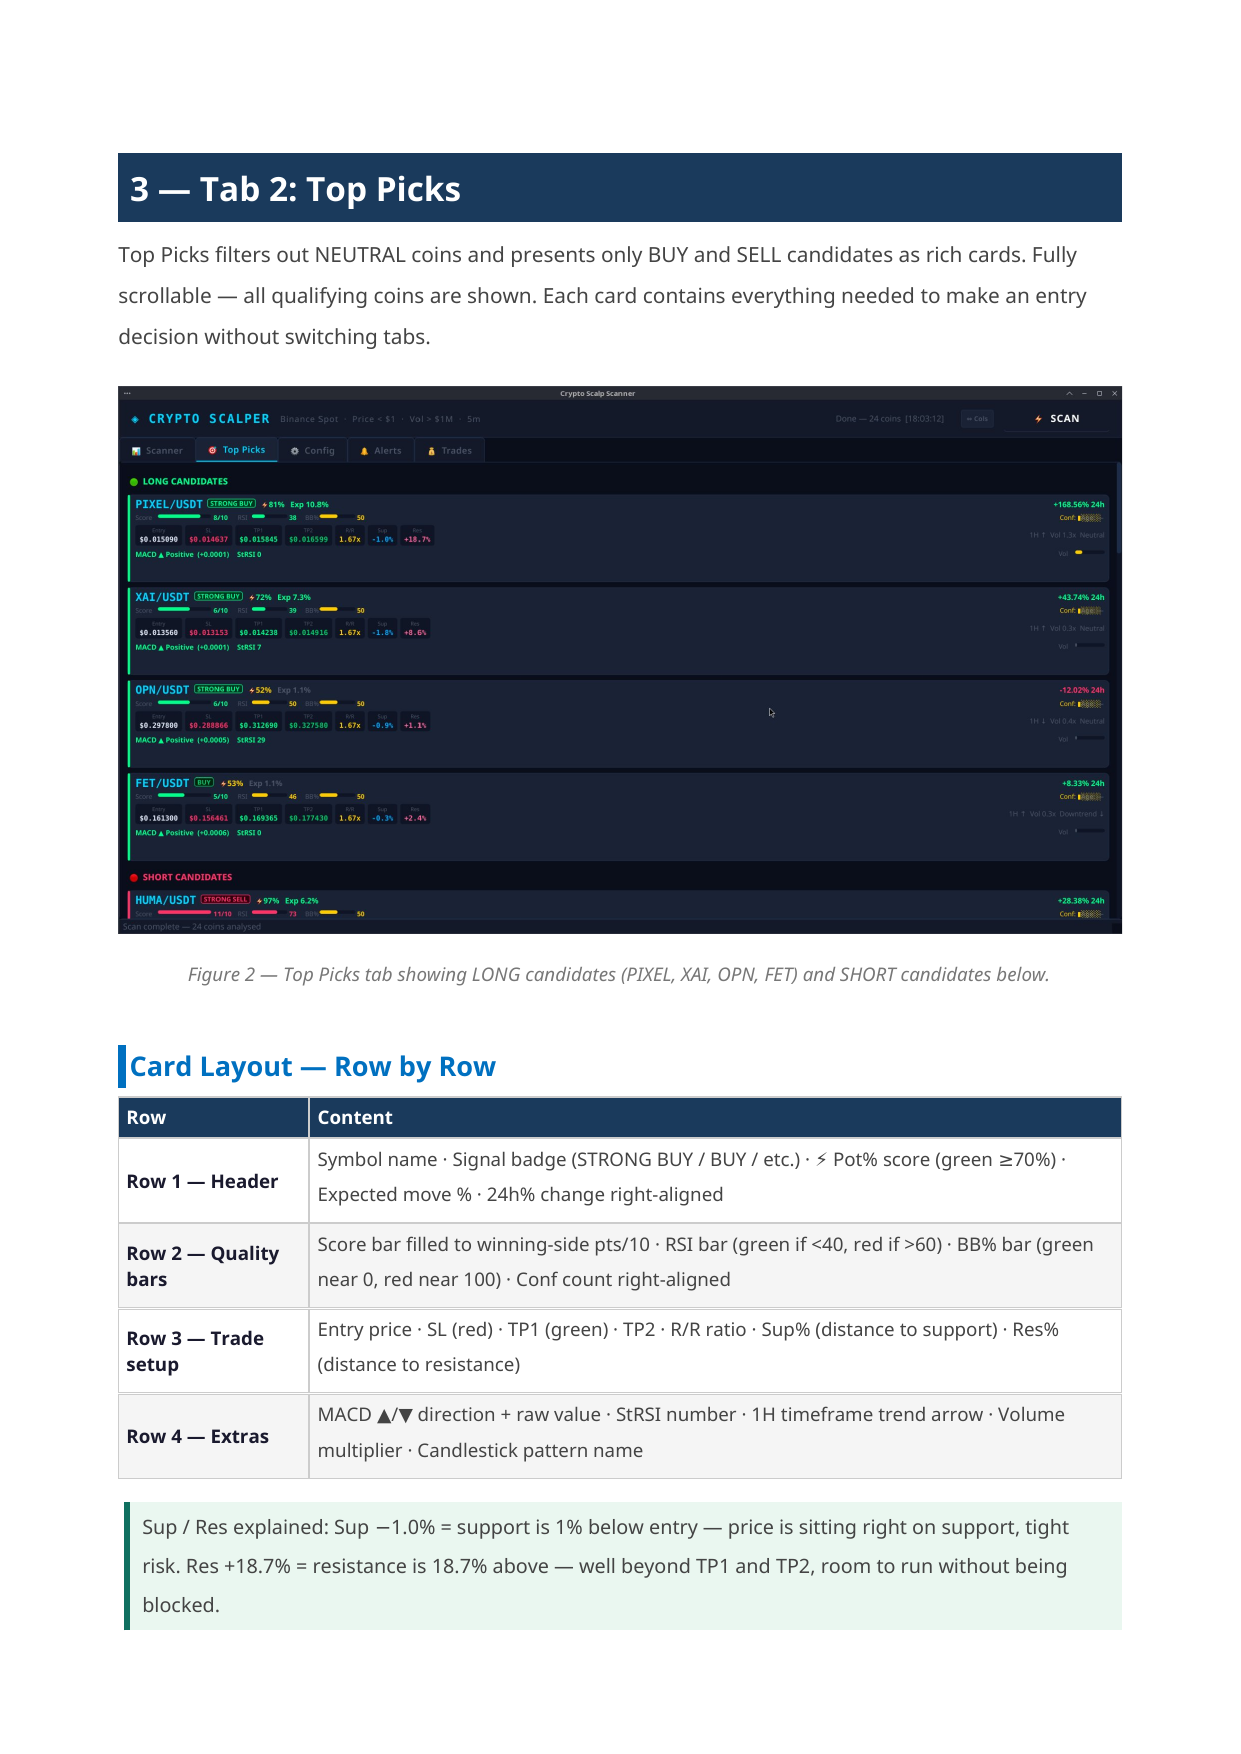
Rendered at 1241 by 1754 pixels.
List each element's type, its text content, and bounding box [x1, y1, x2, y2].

text Top Picks filters out NEUTRAL coins and presents only BUY and SELL candidates as rich cards. Fully scrollable — all qualifying coins are shown. Each card contains everything needed to make an entry decision without switching tabs. [118, 240, 1122, 351]
subtitle Card Layout — Row by Row [126, 1045, 1122, 1088]
table_cell Entry price · SL (red) · TP1 (green) · TP2 · R/R ratio · Sup% (distance to support) · Res% (distance to resistance) [310, 1310, 1121, 1392]
table_header Row [119, 1098, 308, 1137]
subtitle 3 — Tab 2: Top Picks [118, 153, 1122, 222]
table_cell MACD ▲/▼ direction + raw value · StRSI number · 1H timeframe trend arrow · Volume multiplier · Candlestick pattern name [310, 1395, 1121, 1478]
table_cell Row 4 — Extras [119, 1395, 308, 1478]
table_cell Row 1 — Header [119, 1139, 308, 1222]
text Sup / Res explained: Sup −1.0% = support is 1% below entry — price is sitting right on support, tight risk. Res +18.7% = resistance is 18.7% above — well beyond TP1 and TP2, room to run without being blocked. [130, 1502, 1122, 1630]
table_cell Row 3 — Trade setup [119, 1310, 308, 1392]
table_cell Row 2 — Quality bars [119, 1224, 308, 1307]
picture [118, 386, 1123, 934]
table_cell Symbol name · Signal badge (STRONG BUY / BUY / etc.) · ⚡ Pot% score (green ≥70%) · Expected move % · 24h% change right-aligned [310, 1139, 1121, 1222]
table_header Content [310, 1098, 1121, 1137]
table_cell Score bar filled to winning-side pts/10 · RSI bar (green if <40, red if >60) · BB% bar (green near 0, red near 100) · Conf count right-aligned [310, 1224, 1121, 1307]
text Figure 2 — Top Picks tab showing LONG candidates (PIXEL, XAI, OPN, FET) and SHORT candidates below. [118, 961, 1122, 986]
